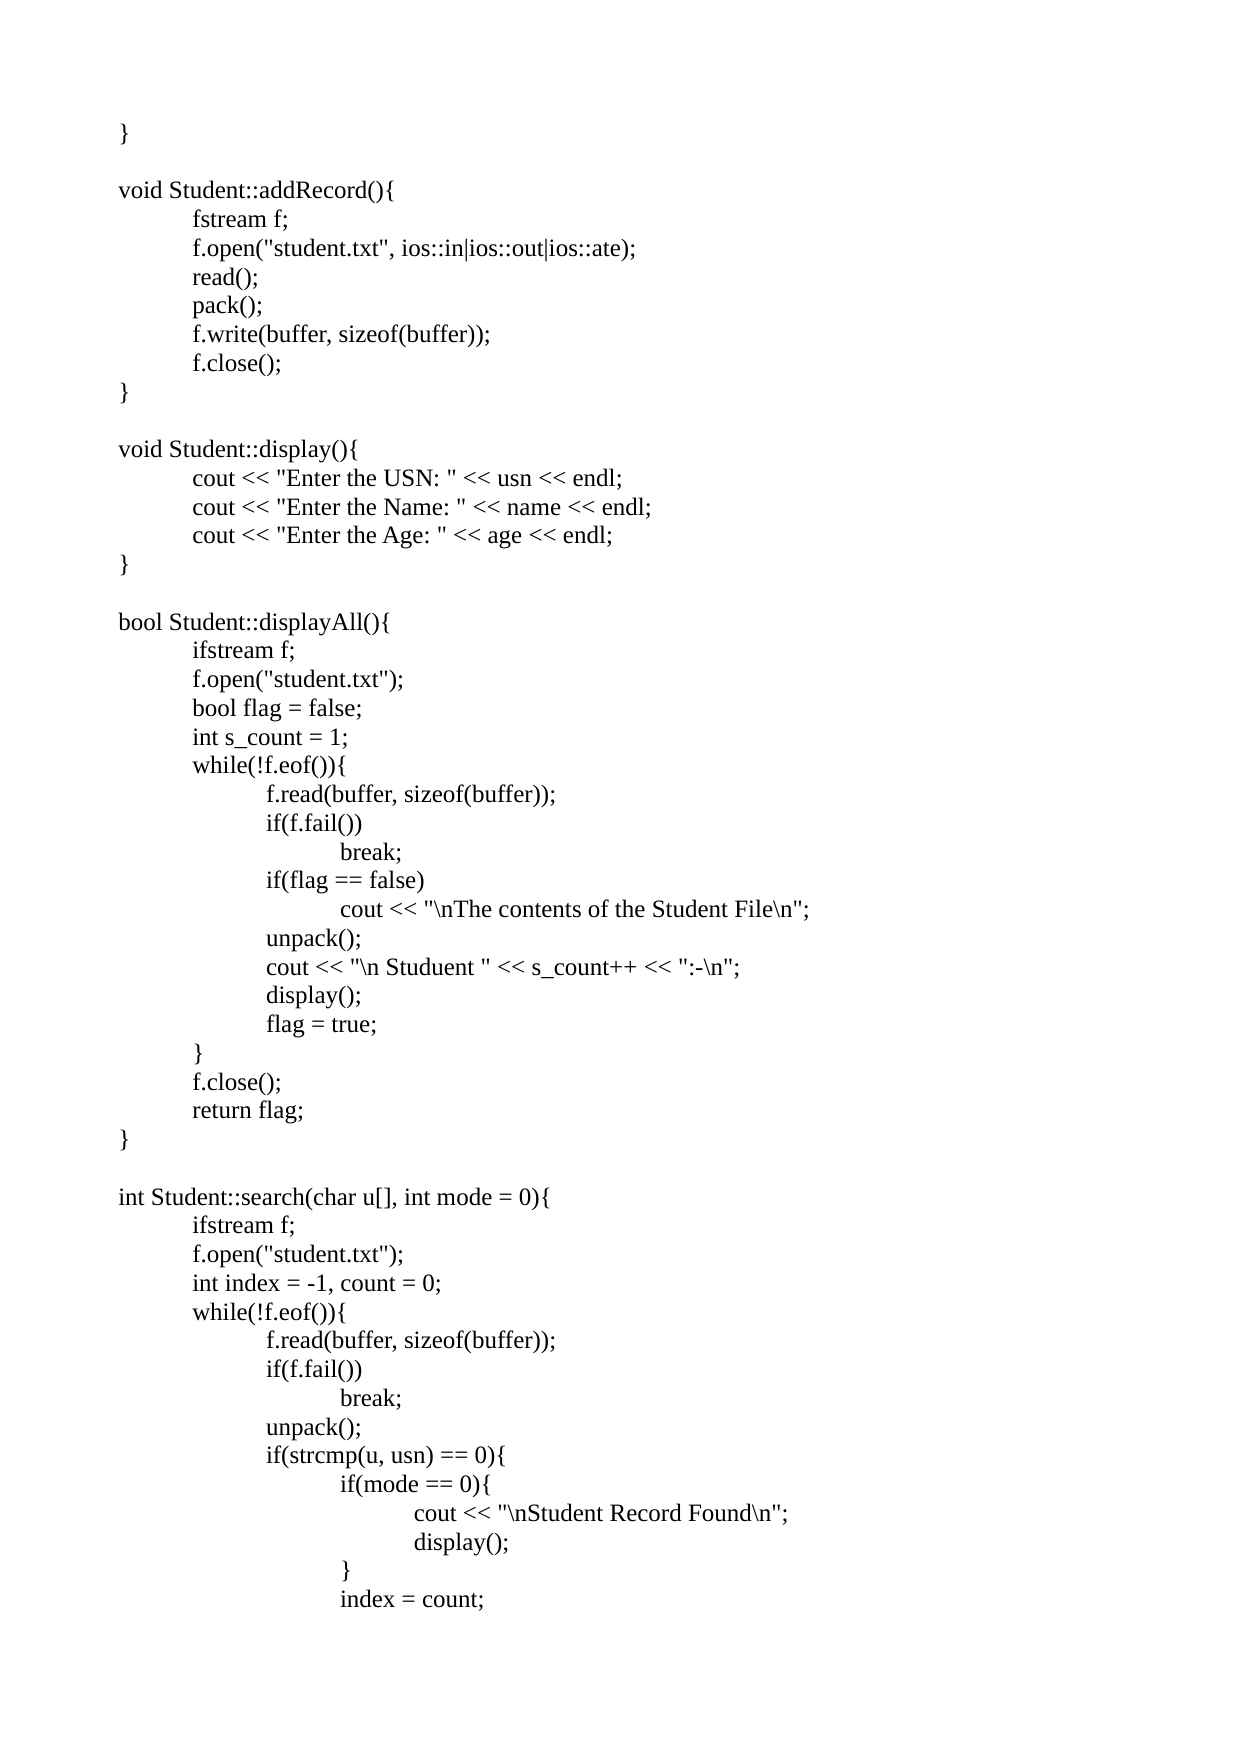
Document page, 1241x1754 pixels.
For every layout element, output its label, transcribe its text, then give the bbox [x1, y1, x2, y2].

text display(); [118, 1527, 1122, 1556]
text } [118, 1038, 1122, 1067]
text break; [118, 1383, 1122, 1412]
text cout << "Enter the USN: " << usn << endl; [118, 463, 1122, 492]
text f.read(buffer, sizeof(buffer)); [118, 1326, 1122, 1354]
text } [118, 377, 1122, 406]
text index = count; [118, 1584, 1122, 1613]
text if(f.fail()) [118, 1354, 1122, 1383]
text read(); [118, 262, 1122, 291]
text unpack(); [118, 1412, 1122, 1441]
text int index = -1, count = 0; [118, 1268, 1122, 1297]
text cout << "\nStudent Record Found\n"; [118, 1498, 1122, 1527]
text display(); [118, 981, 1122, 1009]
text ifstream f; [118, 636, 1122, 664]
text bool Student::displayAll(){ [118, 607, 1122, 636]
text f.read(buffer, sizeof(buffer)); [118, 779, 1122, 808]
text f.open("student.txt"); [118, 664, 1122, 693]
text if(f.fail()) [118, 808, 1122, 837]
text void Student::addRecord(){ [118, 176, 1122, 204]
text } [118, 1124, 1122, 1153]
text cout << "Enter the Name: " << name << endl; [118, 492, 1122, 521]
text if(flag == false) [118, 866, 1122, 894]
text f.open("student.txt", ios::in|ios::out|ios::ate); [118, 233, 1122, 262]
text return flag; [118, 1096, 1122, 1124]
text f.close(); [118, 348, 1122, 377]
text } [118, 1556, 1122, 1584]
text ifstream f; [118, 1211, 1122, 1239]
text if(strcmp(u, usn) == 0){ [118, 1441, 1122, 1469]
text if(mode == 0){ [118, 1469, 1122, 1498]
text int s_count = 1; [118, 722, 1122, 751]
text f.write(buffer, sizeof(buffer)); [118, 319, 1122, 348]
text while(!f.eof()){ [118, 751, 1122, 779]
text cout << "Enter the Age: " << age << endl; [118, 521, 1122, 549]
text } [118, 118, 1122, 147]
text flag = true; [118, 1009, 1122, 1038]
text f.open("student.txt"); [118, 1239, 1122, 1268]
text fstream f; [118, 204, 1122, 233]
text } [118, 549, 1122, 578]
text while(!f.eof()){ [118, 1297, 1122, 1326]
text break; [118, 837, 1122, 866]
text unpack(); [118, 923, 1122, 952]
text cout << "\nThe contents of the Student File\n"; [118, 894, 1122, 923]
text f.close(); [118, 1067, 1122, 1096]
text cout << "\n Studuent " << s_count++ << ":-\n"; [118, 952, 1122, 981]
text bool flag = false; [118, 693, 1122, 722]
text pack(); [118, 291, 1122, 319]
text void Student::display(){ [118, 434, 1122, 463]
text int Student::search(char u[], int mode = 0){ [118, 1182, 1122, 1211]
